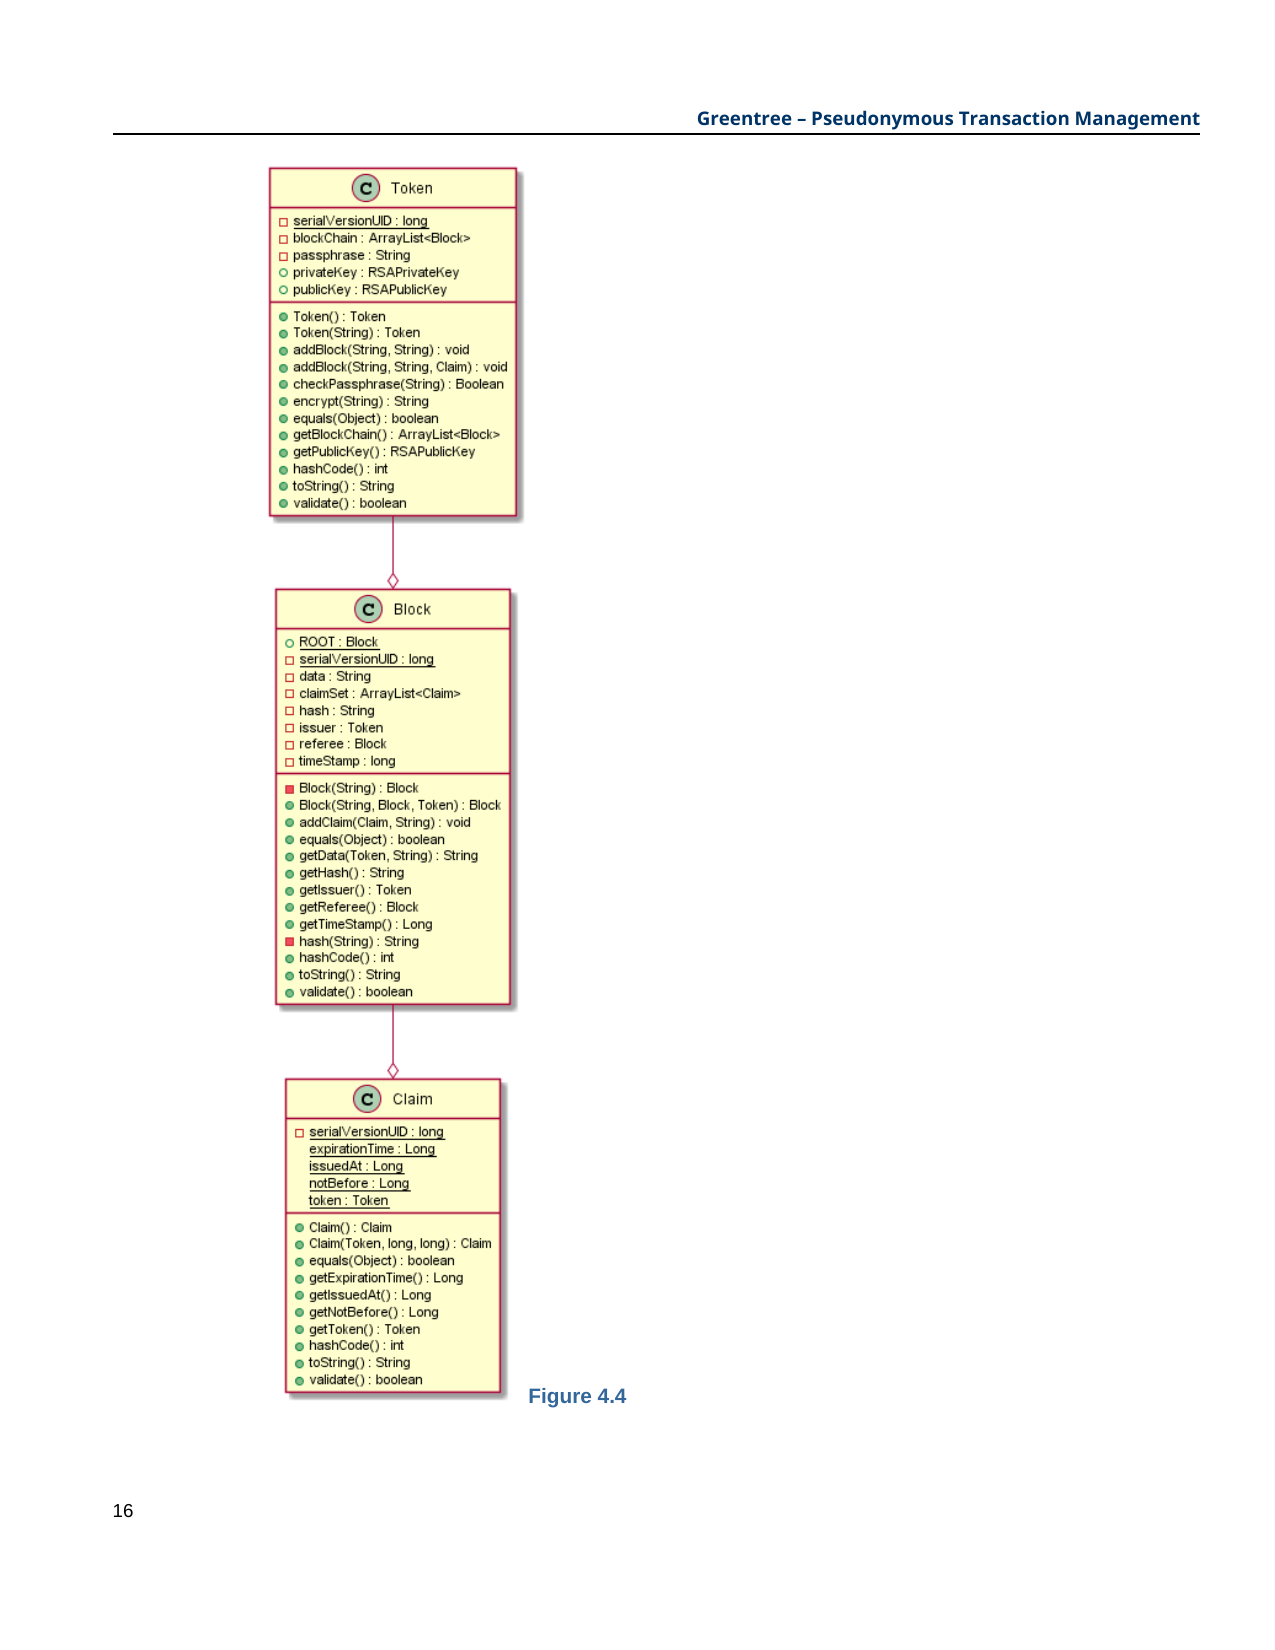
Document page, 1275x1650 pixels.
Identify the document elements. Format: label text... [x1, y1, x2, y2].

text Figure 4.4 [262, 159, 1200, 1408]
picture [262, 158, 528, 1404]
